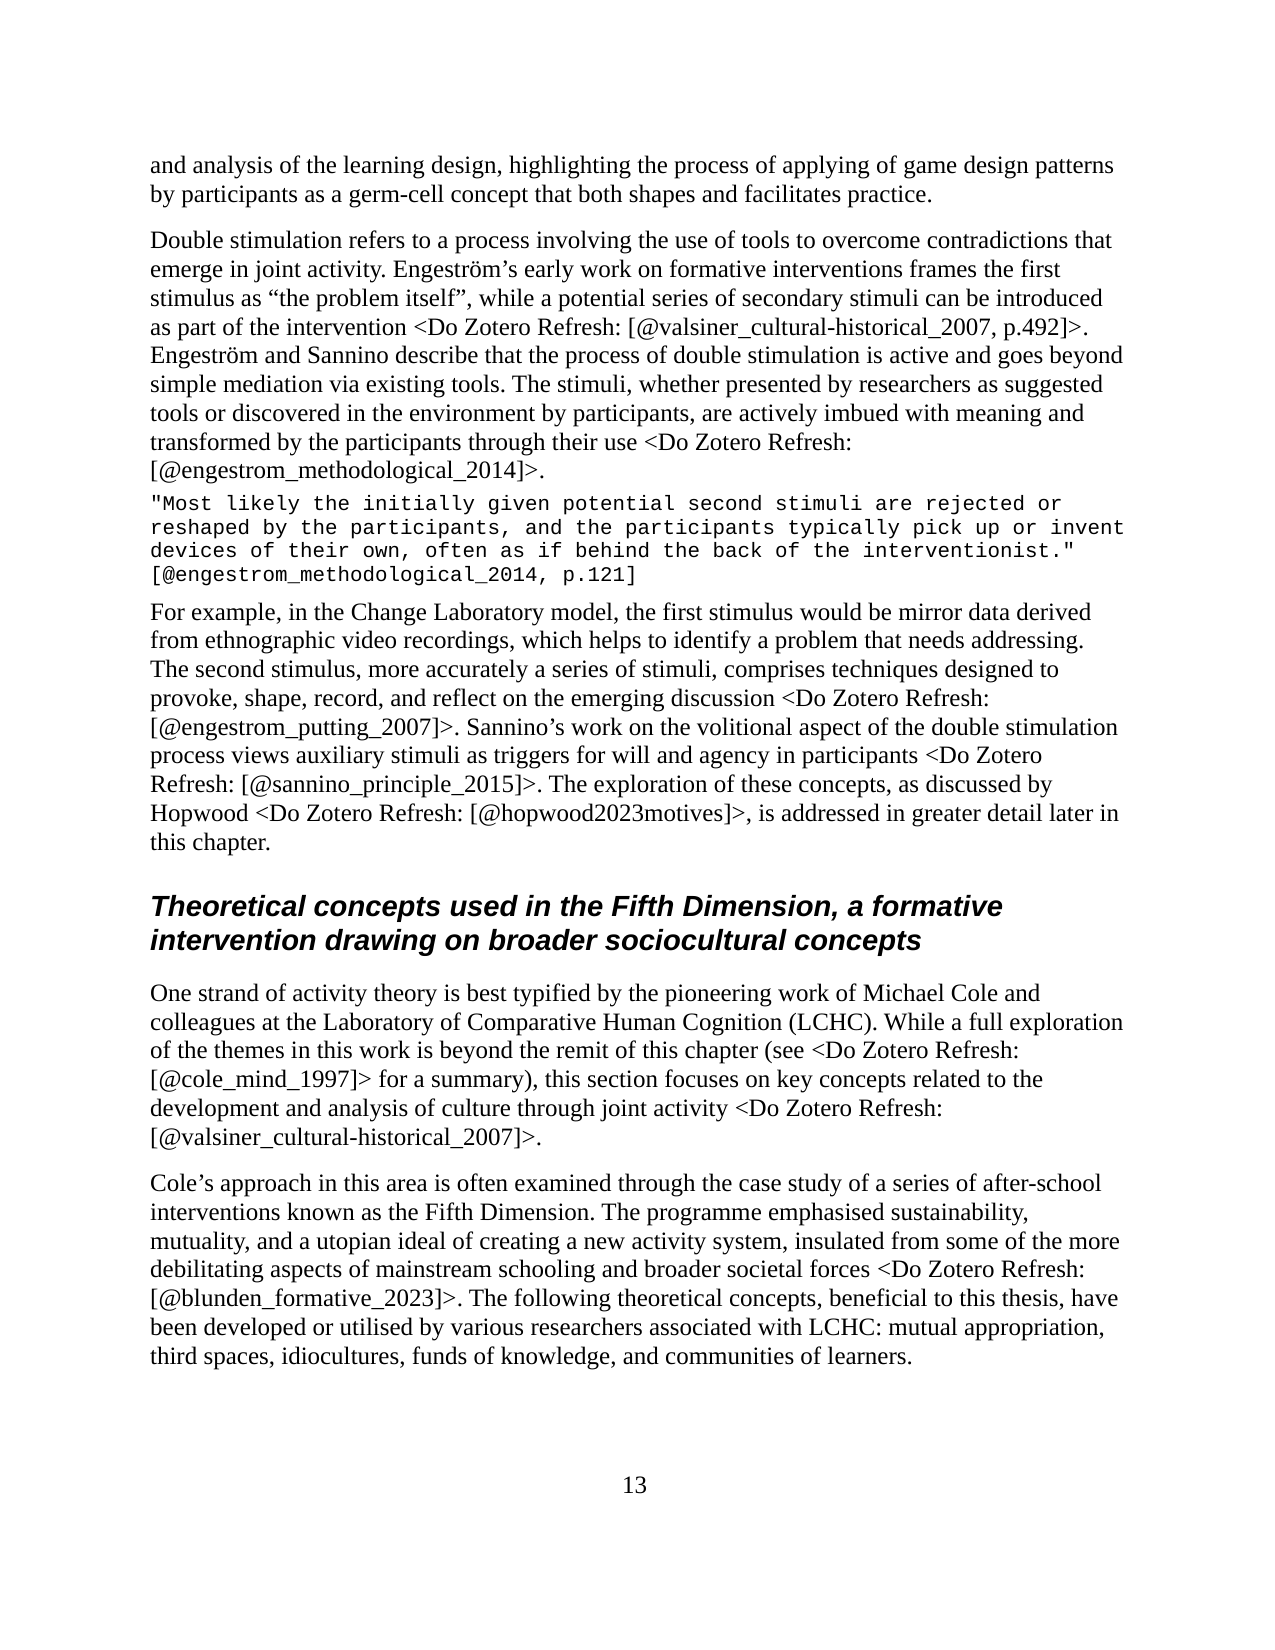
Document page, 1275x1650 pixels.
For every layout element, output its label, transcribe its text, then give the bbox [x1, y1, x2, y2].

text Double stimulation refers to a process involving the use of tools to overcome contradictions that emerge in joint activity. Engeström’s early work on formative interventions frames the first stimulus as “the problem itself”, while a potential series of secondary stimuli can be introduced as part of the intervention <Do Zotero Refresh: [@valsiner_cultural-historical_2007, p.492]>. Engeström and Sannino describe that the process of double stimulation is active and goes beyond simple mediation via existing tools. The stimuli, whether presented by researchers as suggested tools or discovered in the environment by participants, are actively imbued with meaning and transformed by the participants through their use <Do Zotero Refresh: [@engestrom_methodological_2014]>. [150, 225, 1125, 484]
subtitle Theoretical concepts used in the Fifth Dimension, a formative intervention drawing on broader sociocultural concepts [150, 889, 1125, 956]
text and analysis of the learning design, highlighting the process of applying of game design patterns by participants as a germ-cell concept that both shapes and facilitates practice. [150, 150, 1125, 207]
text Cole’s approach in this area is often examined through the case study of a series of after-school interventions known as the Fifth Dimension. The programme emphasised sustainability, mutuality, and a utopian ideal of creating a new activity system, insulated from some of the more debilitating aspects of mainstream schooling and broader societal forces <Do Zotero Refresh: [@blunden_formative_2023]>. The following theoretical concepts, beneficial to this thesis, have been developed or utilised by various researchers associated with LCHC: mutual appropriation, third spaces, idiocultures, funds of knowledge, and communities of learners. [150, 1168, 1125, 1369]
text For example, in the Change Laboratory model, the first stimulus would be mirror data derived from ethnographic video recordings, which helps to identify a problem that needs addressing. The second stimulus, more accurately a series of stimuli, comprises techniques designed to provoke, shape, record, and reflect on the emerging discussion <Do Zotero Refresh: [@engestrom_putting_2007]>. Sannino’s work on the volitional aspect of the double stimulation process views auxiliary stimuli as triggers for will and agency in participants <Do Zotero Refresh: [@sannino_principle_2015]>. The exploration of these concepts, as discussed by Hopwood <Do Zotero Refresh: [@hopwood2023motives]>, is addressed in greater detail later in this chapter. [150, 597, 1125, 855]
text "Most likely the initially given potential second stimuli are rejected or reshaped by the participants, and the participants typically pick up or invent devices of their own, often as if behind the back of the interventionist." [@engestrom_methodological_2014, p.121] [150, 493, 1125, 588]
text One strand of activity theory is best typified by the pioneering work of Michael Cole and colleagues at the Laboratory of Comparative Human Cognition (LCHC). While a full exploration of the themes in this work is beyond the remit of this chapter (see <Do Zotero Refresh: [@cole_mind_1997]> for a summary), this section focuses on key concepts related to the development and analysis of culture through joint activity <Do Zotero Refresh: [@valsiner_cultural-historical_2007]>. [150, 978, 1125, 1150]
